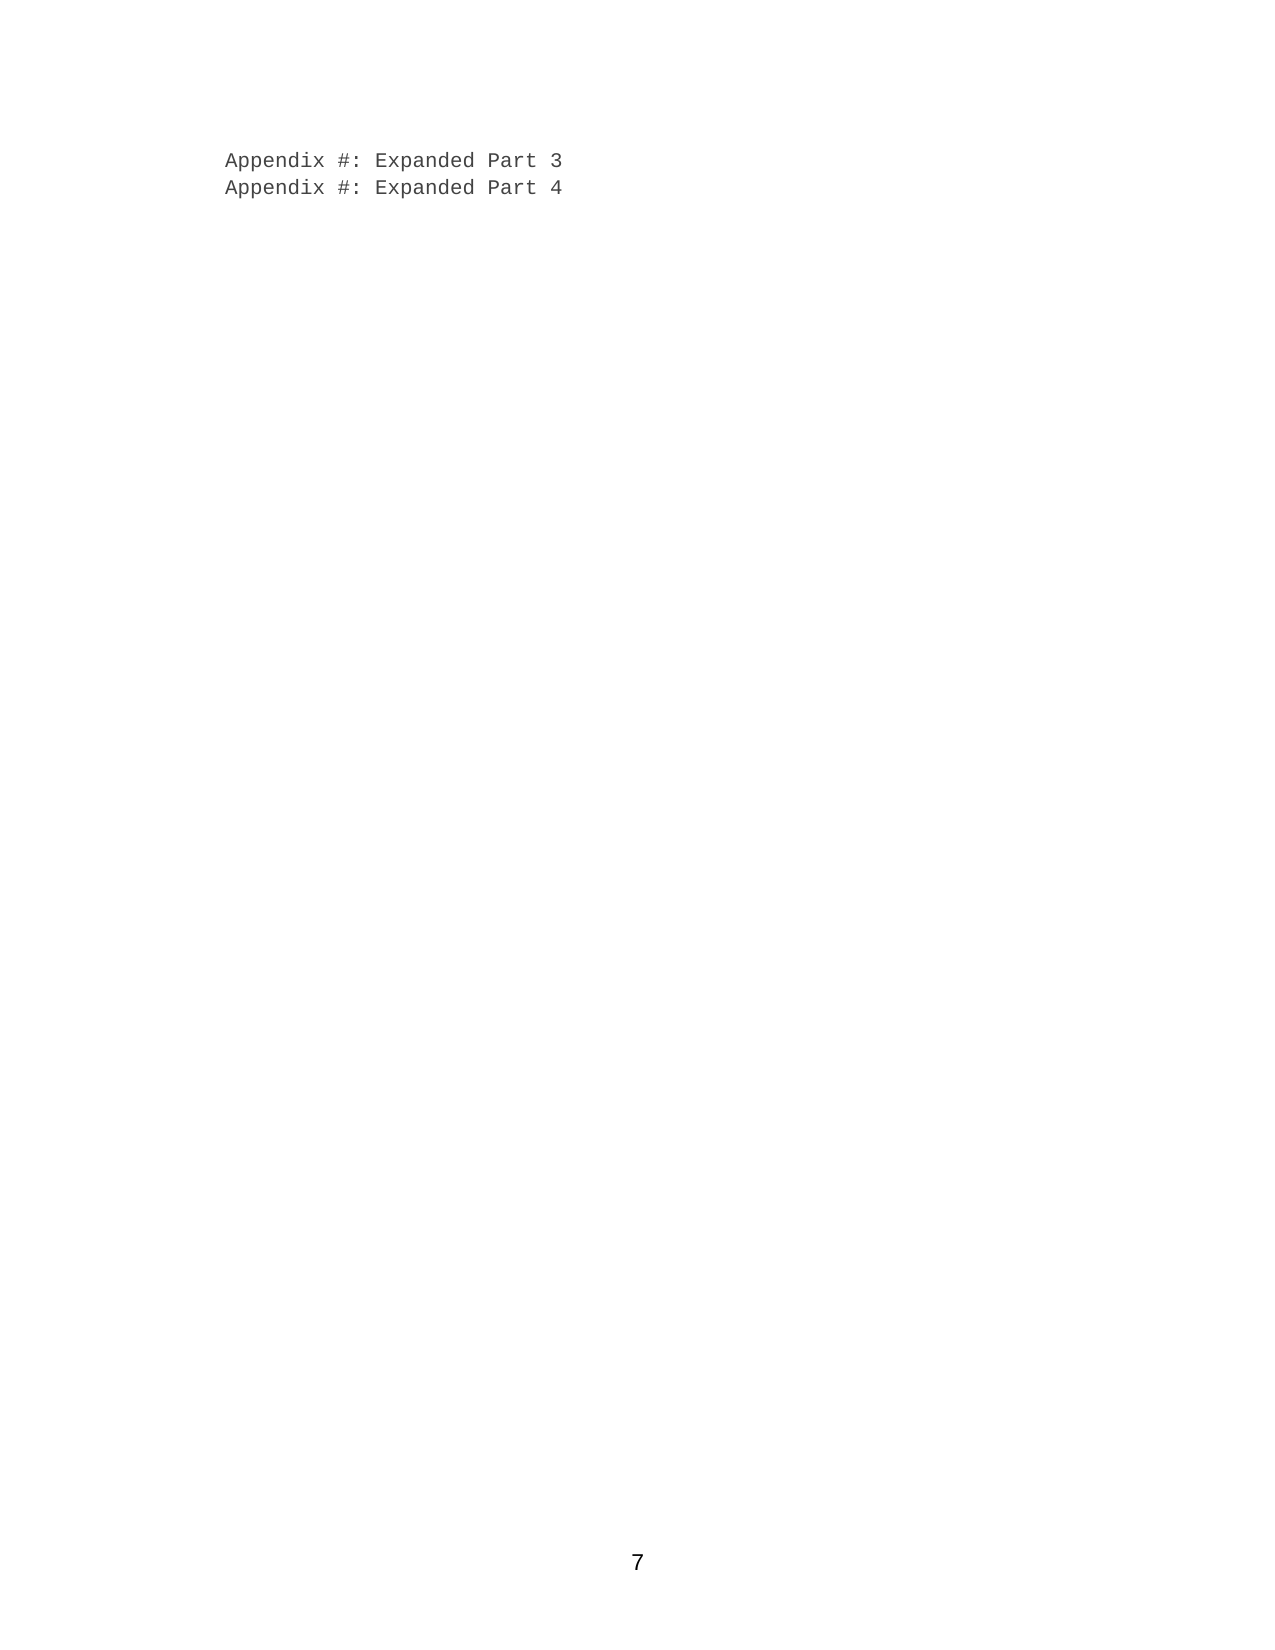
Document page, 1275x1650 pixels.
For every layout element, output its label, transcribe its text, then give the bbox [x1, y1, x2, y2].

text Appendix #: Expanded Part 3 [150, 150, 1125, 174]
text Appendix #: Expanded Part 4 [150, 177, 1125, 201]
